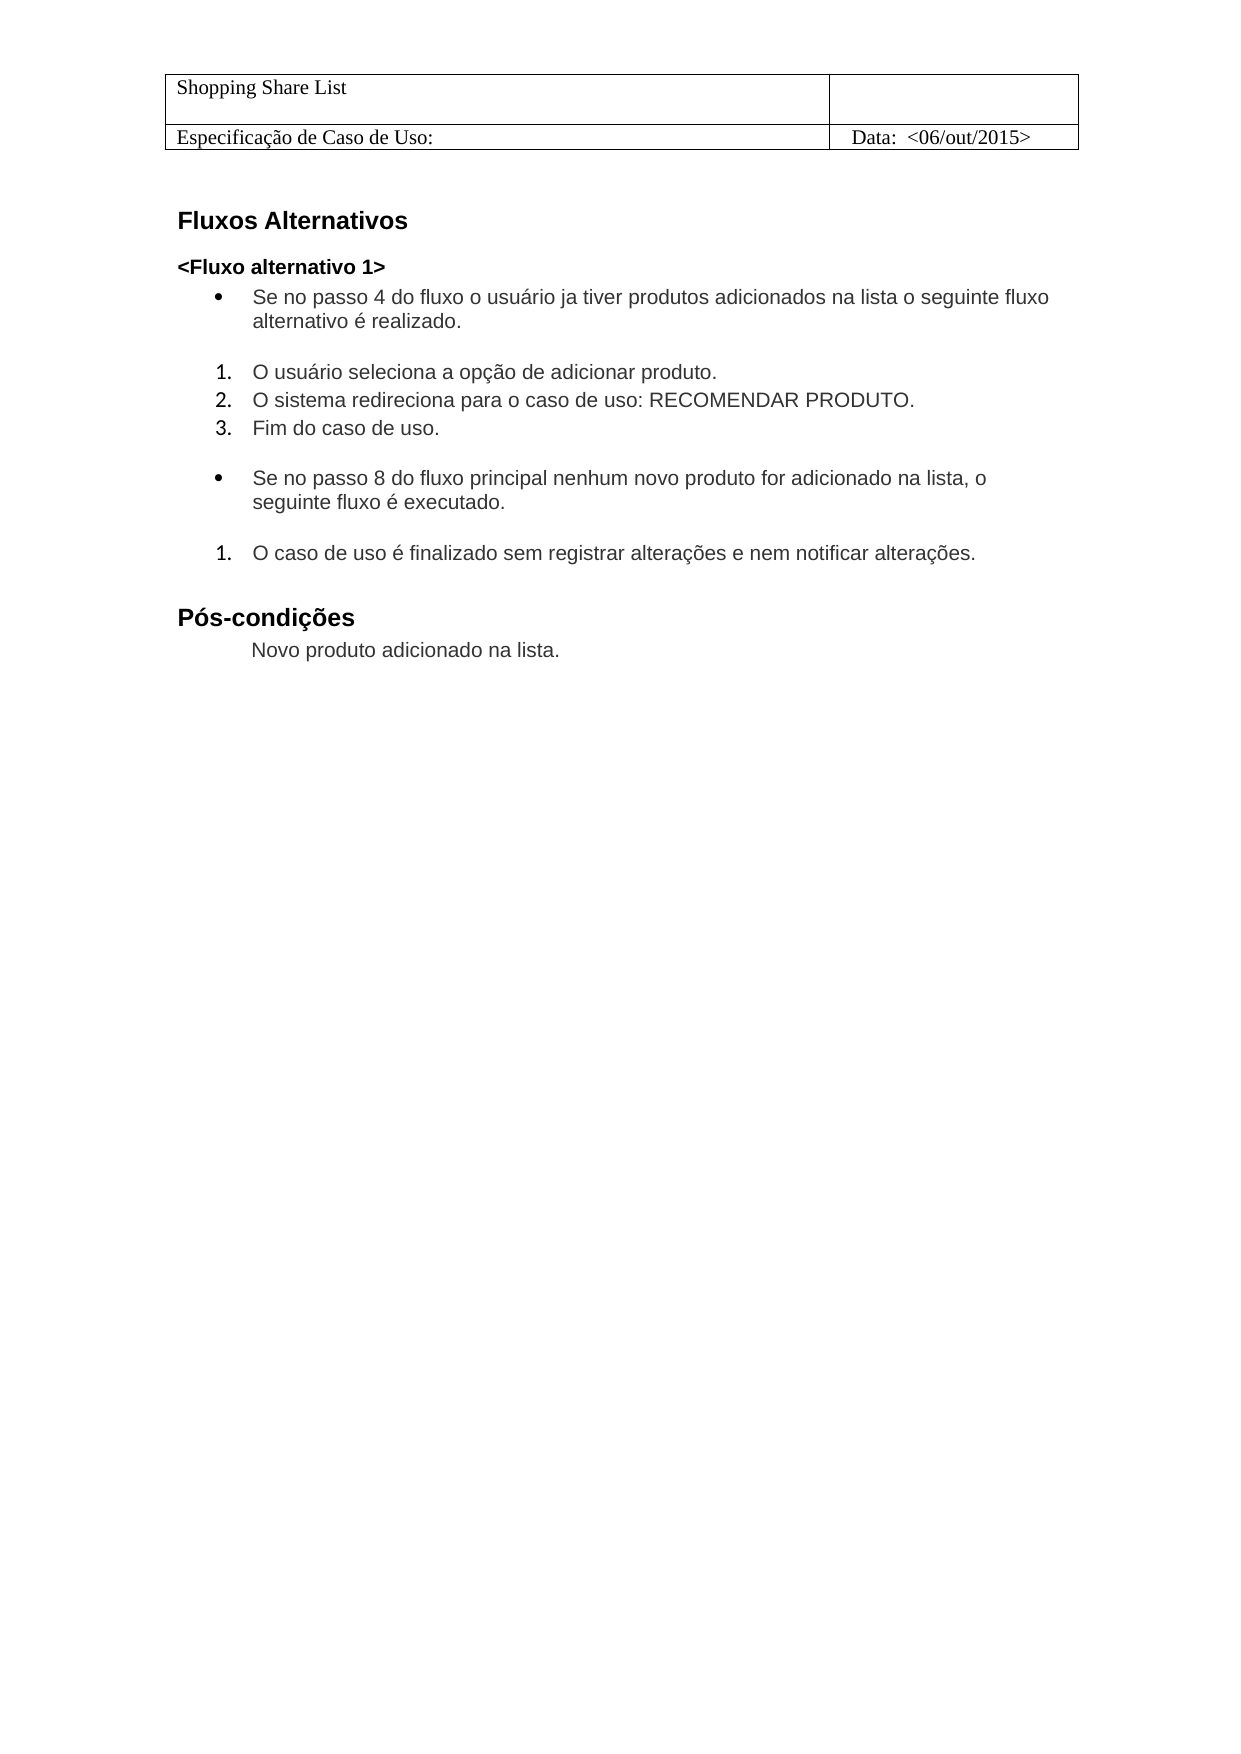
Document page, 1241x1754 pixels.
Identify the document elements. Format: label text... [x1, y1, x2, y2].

list O sistema redireciona para o caso de uso: RECOMENDAR PRODUTO. [215, 385, 1063, 413]
list Se no passo 4 do fluxo o usuário ja tiver produtos adicionados na lista o seguinte fluxo alternativo é realizado. [215, 285, 1063, 333]
subtitle Fluxos Alternativos [177, 206, 1063, 235]
list Fim do caso de uso. [215, 413, 1063, 441]
text Novo produto adicionado na lista. [251, 638, 1063, 662]
list O usuário seleciona a opção de adicionar produto. [215, 357, 1063, 385]
list O caso de uso é finalizado sem registrar alterações e nem notificar alterações. [215, 538, 1063, 566]
subtitle Pós-condições [177, 603, 1063, 632]
list Se no passo 8 do fluxo principal nenhum novo produto for adicionado na lista, o seguinte fluxo é executado. [215, 466, 1063, 514]
subtitle <Fluxo alternativo 1> [177, 253, 1063, 278]
